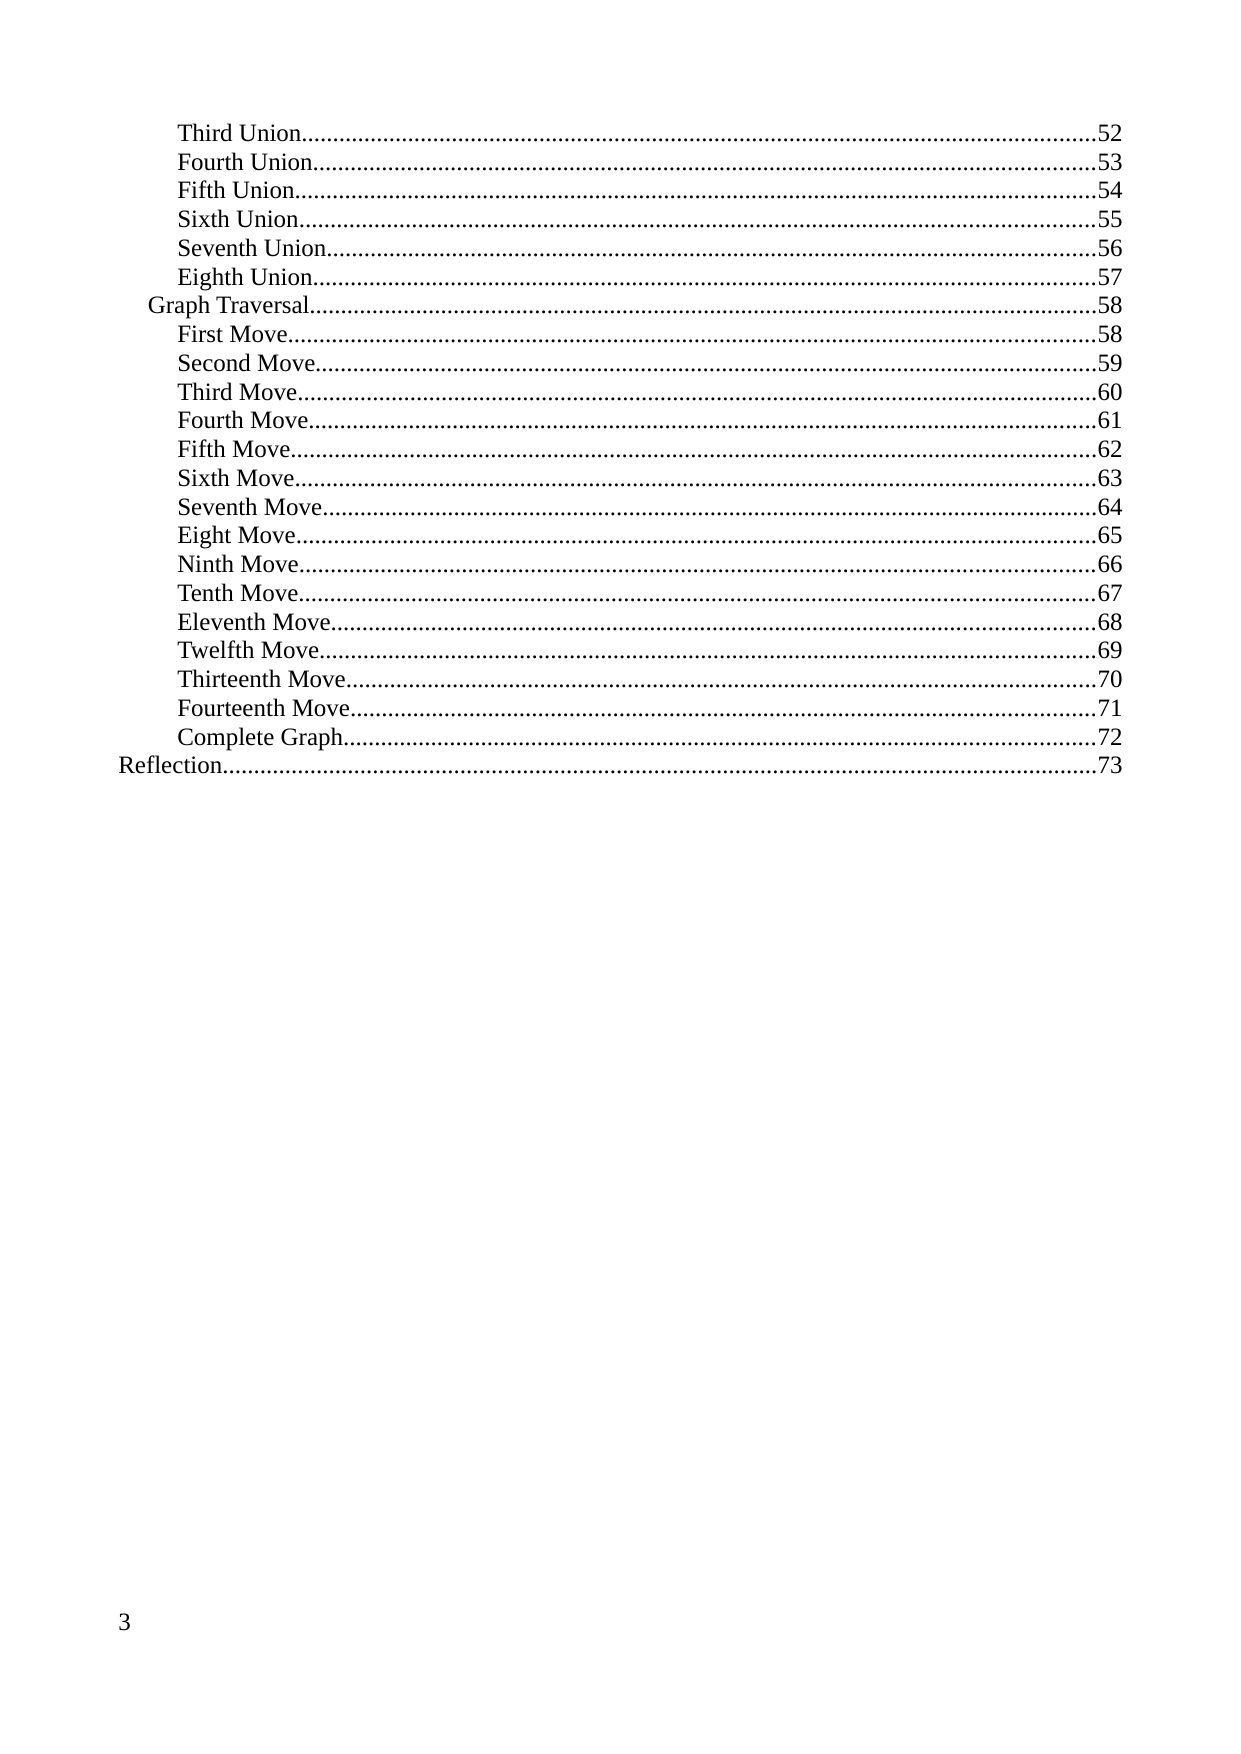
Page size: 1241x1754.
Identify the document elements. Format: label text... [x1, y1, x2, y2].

text Eighth Union 57 [177, 262, 1122, 291]
text Eight Move 65 [177, 521, 1122, 549]
text Sixth Union 55 [177, 204, 1122, 233]
text Tenth Move 67 [177, 578, 1122, 607]
text Fifth Union 54 [177, 176, 1122, 204]
text Second Move 59 [177, 348, 1122, 377]
text Fifth Move 62 [177, 434, 1122, 463]
text Sixth Move 63 [177, 463, 1122, 492]
text Graph Traversal 58 [148, 291, 1122, 319]
text Third Move 60 [177, 377, 1122, 406]
text Reflection 73 [118, 751, 1122, 779]
text Fourth Union 53 [177, 147, 1122, 176]
text Fourteenth Move 71 [177, 693, 1122, 722]
text Third Union 52 [177, 118, 1122, 147]
text Thirteenth Move 70 [177, 664, 1122, 693]
text Seventh Move 64 [177, 492, 1122, 521]
text Complete Graph 72 [177, 722, 1122, 751]
text Twelfth Move 69 [177, 636, 1122, 664]
text First Move 58 [177, 319, 1122, 348]
text Fourth Move 61 [177, 406, 1122, 434]
text Ninth Move 66 [177, 549, 1122, 578]
text Seventh Union 56 [177, 233, 1122, 262]
text Eleventh Move 68 [177, 607, 1122, 636]
